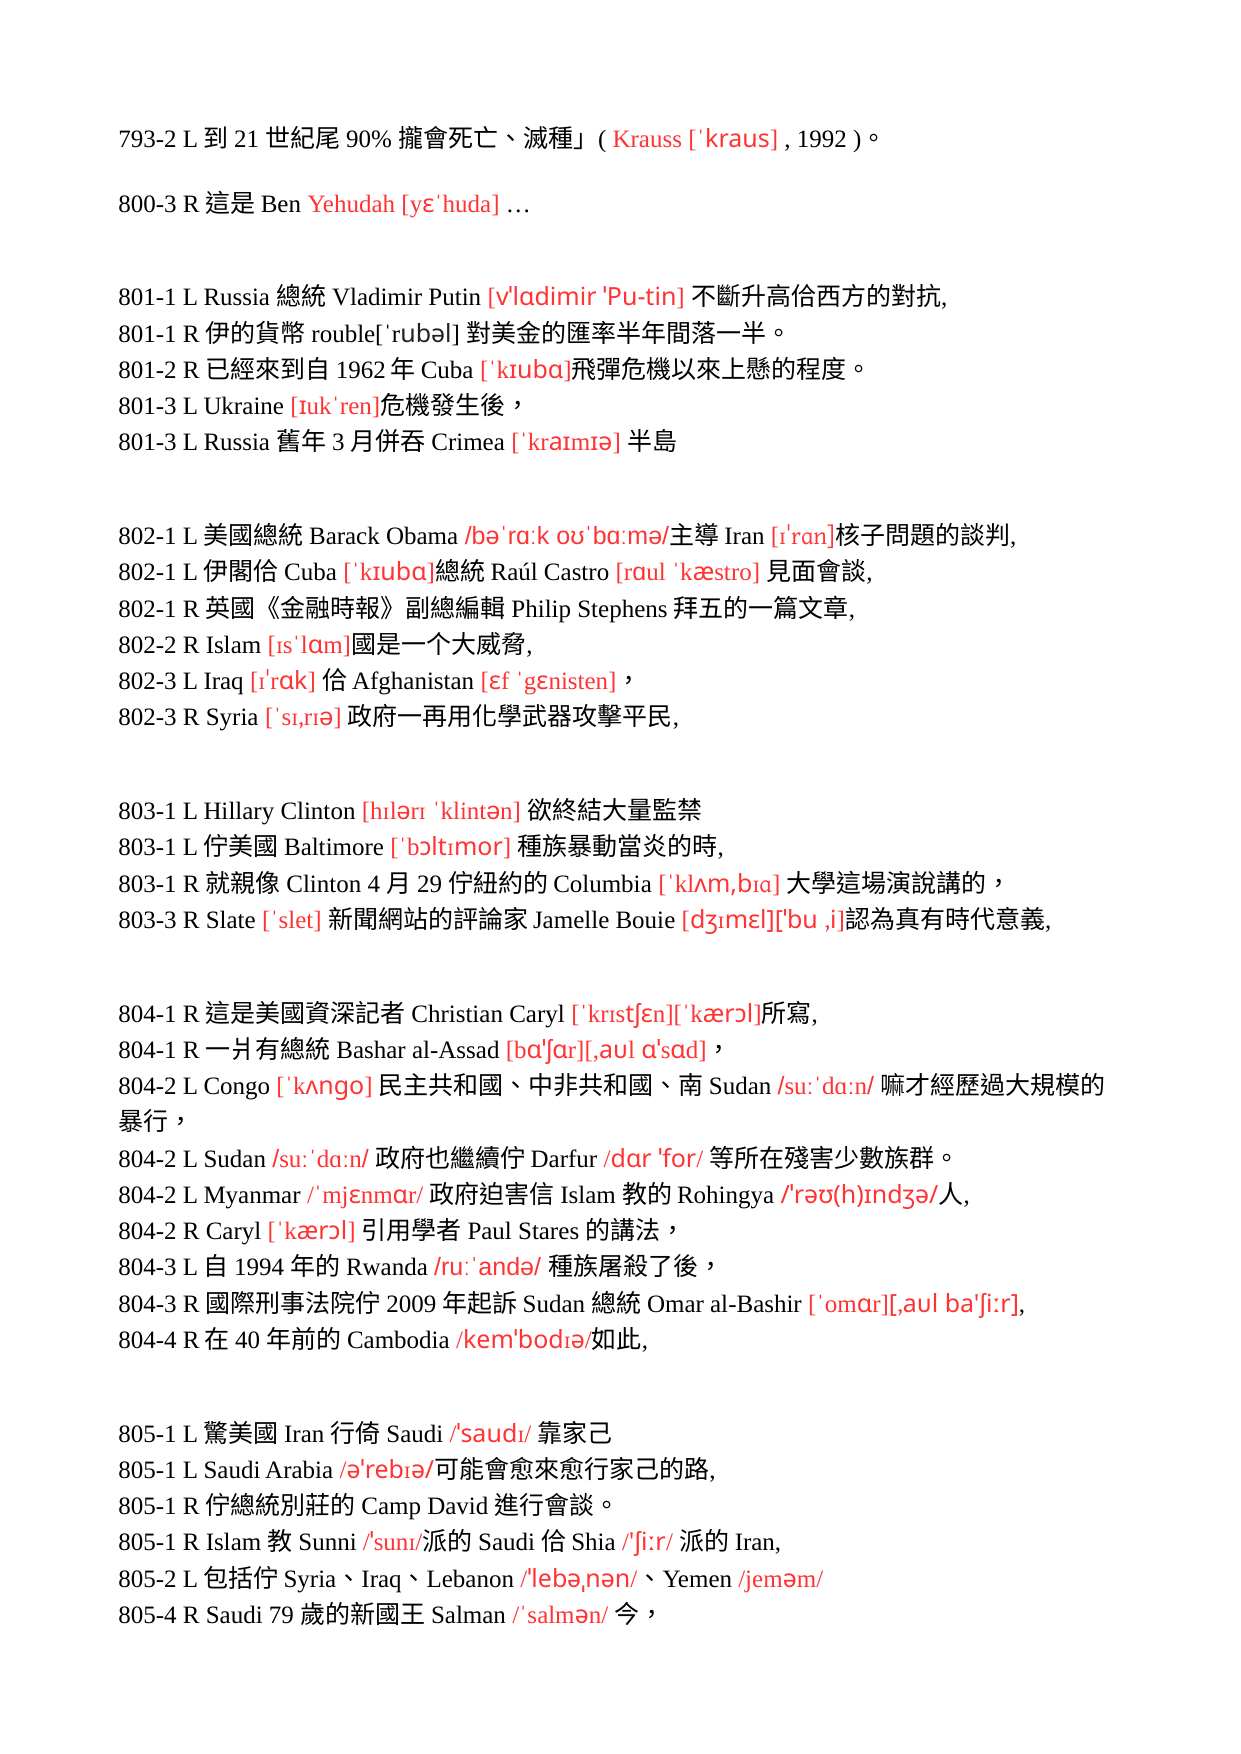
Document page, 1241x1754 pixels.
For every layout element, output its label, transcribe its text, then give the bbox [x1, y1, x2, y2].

text 805-1 R Islam 教 Sunni /ˈsunɪ/派的 Saudi 佮Shia /'ʃiːr/ 派的 Iran, [118, 1522, 1122, 1558]
text 803-3 R Slate [ˈslet] 新聞網站的評論家Jamelle Bouie [dʒɪmɛl][ˈbu ,i]認為真有時代意義, [118, 899, 1122, 936]
text 804-2 L Congo [ˈkʌngo] 民主共和國、中非共和國、南Sudan /suːˈdɑːn/ 嘛才經歷過大規模的暴行， [118, 1066, 1122, 1138]
text 804-4 R在 40 年前的 Cambodia /kemˈbodɪə/如此, [118, 1319, 1122, 1356]
text 804-2 L Myanmar /ˈmjɛnmɑr/ 政府迫害信 Islam 教的Rohingya /ˈrəʊ(h)ɪndʒə/人, [118, 1174, 1122, 1211]
text 805-1 L 驚美國 Iran 行倚 Saudi /ˈsaudɪ/ 靠家己 [118, 1413, 1122, 1449]
text 804-1 R 一爿有總統 Bashar al-Assad [bɑˈʃɑr][,aᴜl ɑˈsɑd]， [118, 1029, 1122, 1066]
text 805-2 L 包括佇Syria、Iraq、Lebanon /ˈlebəˌnən/、Yemen /jeməm/ [118, 1558, 1122, 1594]
text 805-4 R Saudi 79 歲的新國王 Salman /ˈsalmən/ 今， [118, 1594, 1122, 1631]
text 801-1 L Russia 總統 Vladimir Putin [vˈlɑdimir ˈPu-tin] 不斷升高佮西方的對抗, [118, 277, 1122, 313]
text 801-3 L Russia 舊年 3 月併吞 Crimea [ˈkraɪmɪə] 半島 [118, 422, 1122, 458]
text 803-1 L 佇美國 Baltimore [ˈbɔltɪmor] 種族暴動當炎的時, [118, 827, 1122, 863]
text 803-1 L Hillary Clinton [hɪlərɪ ˈklintən] 欲終結大量監禁 [118, 791, 1122, 827]
text 801-2 R 已經來到自1962年Cuba [ˈkɪubɑ]飛彈危機以來上懸的程度。 [118, 349, 1122, 386]
text 802-1 L 美國總統 Barack Obama /bəˈrɑːk oʊˈbɑːmə/主導Iran [ɪˈrɑn]核子問題的談判, [118, 516, 1122, 552]
text 802-3 R Syria [ˈsɪ,rɪə] 政府一再用化學武器攻擊平民, [118, 697, 1122, 733]
text 802-2 R Islam [ɪsˈlɑm]國是一个大威脅, [118, 624, 1122, 661]
text 801-3 L Ukraine [ɪukˈren]危機發生後， [118, 386, 1122, 422]
text 804-2 R Caryl [ˈkærɔl] 引用學者 Paul Stares 的講法， [118, 1211, 1122, 1247]
text 802-1 R 英國《金融時報》副總編輯 Philip Stephens 拜五的一篇文章, [118, 588, 1122, 624]
text 805-1 L Saudi Arabia /əˈrebɪə/可能會愈來愈行家己的路, [118, 1449, 1122, 1486]
text 800-3 R 這是Ben Yehudah [yɛˈhuda] … [118, 183, 1122, 219]
text 805-1 R 佇總統別莊的 Camp David 進行會談。 [118, 1486, 1122, 1522]
text 804-3 R 國際刑事法院佇 2009 年起訴Sudan 總統 Omar al-Bashir [ˈomɑr][,aᴜl ba'ʃiːr], [118, 1283, 1122, 1319]
text 793-2 L 到 21 世紀尾 90% 攏會死亡、滅種」( Krauss [ˈkraus] , 1992 )。 [118, 118, 1122, 154]
text 804-2 L Sudan /suːˈdɑːn/ 政府也繼續佇 Darfur /dɑr ˈfor/ 等所在殘害少數族群。 [118, 1138, 1122, 1174]
text 801-1 R 伊的貨幣 rouble[ˈrubəl] 對美金的匯率半年間落一半。 [118, 313, 1122, 349]
text 804-3 L 自 1994 年的 Rwanda /ruːˈandə/ 種族屠殺了後， [118, 1247, 1122, 1283]
text 803-1 R 就親像 Clinton 4 月 29 佇紐約的Columbia [ˈklʌm,bɪɑ] 大學這場演說講的， [118, 863, 1122, 899]
text 804-1 R 這是美國資深記者 Christian Caryl [ˈkrɪstʃɛn][ˈkærɔl]所寫, [118, 993, 1122, 1029]
text 802-1 L 伊閣佮 Cuba [ˈkɪubɑ]總統 Raúl Castro [rɑul ˈkæstro] 見面會談, [118, 552, 1122, 588]
text 802-3 L Iraq [ɪˈrɑk] 佮Afghanistan [ɛf ˈgɛnisten]， [118, 661, 1122, 697]
